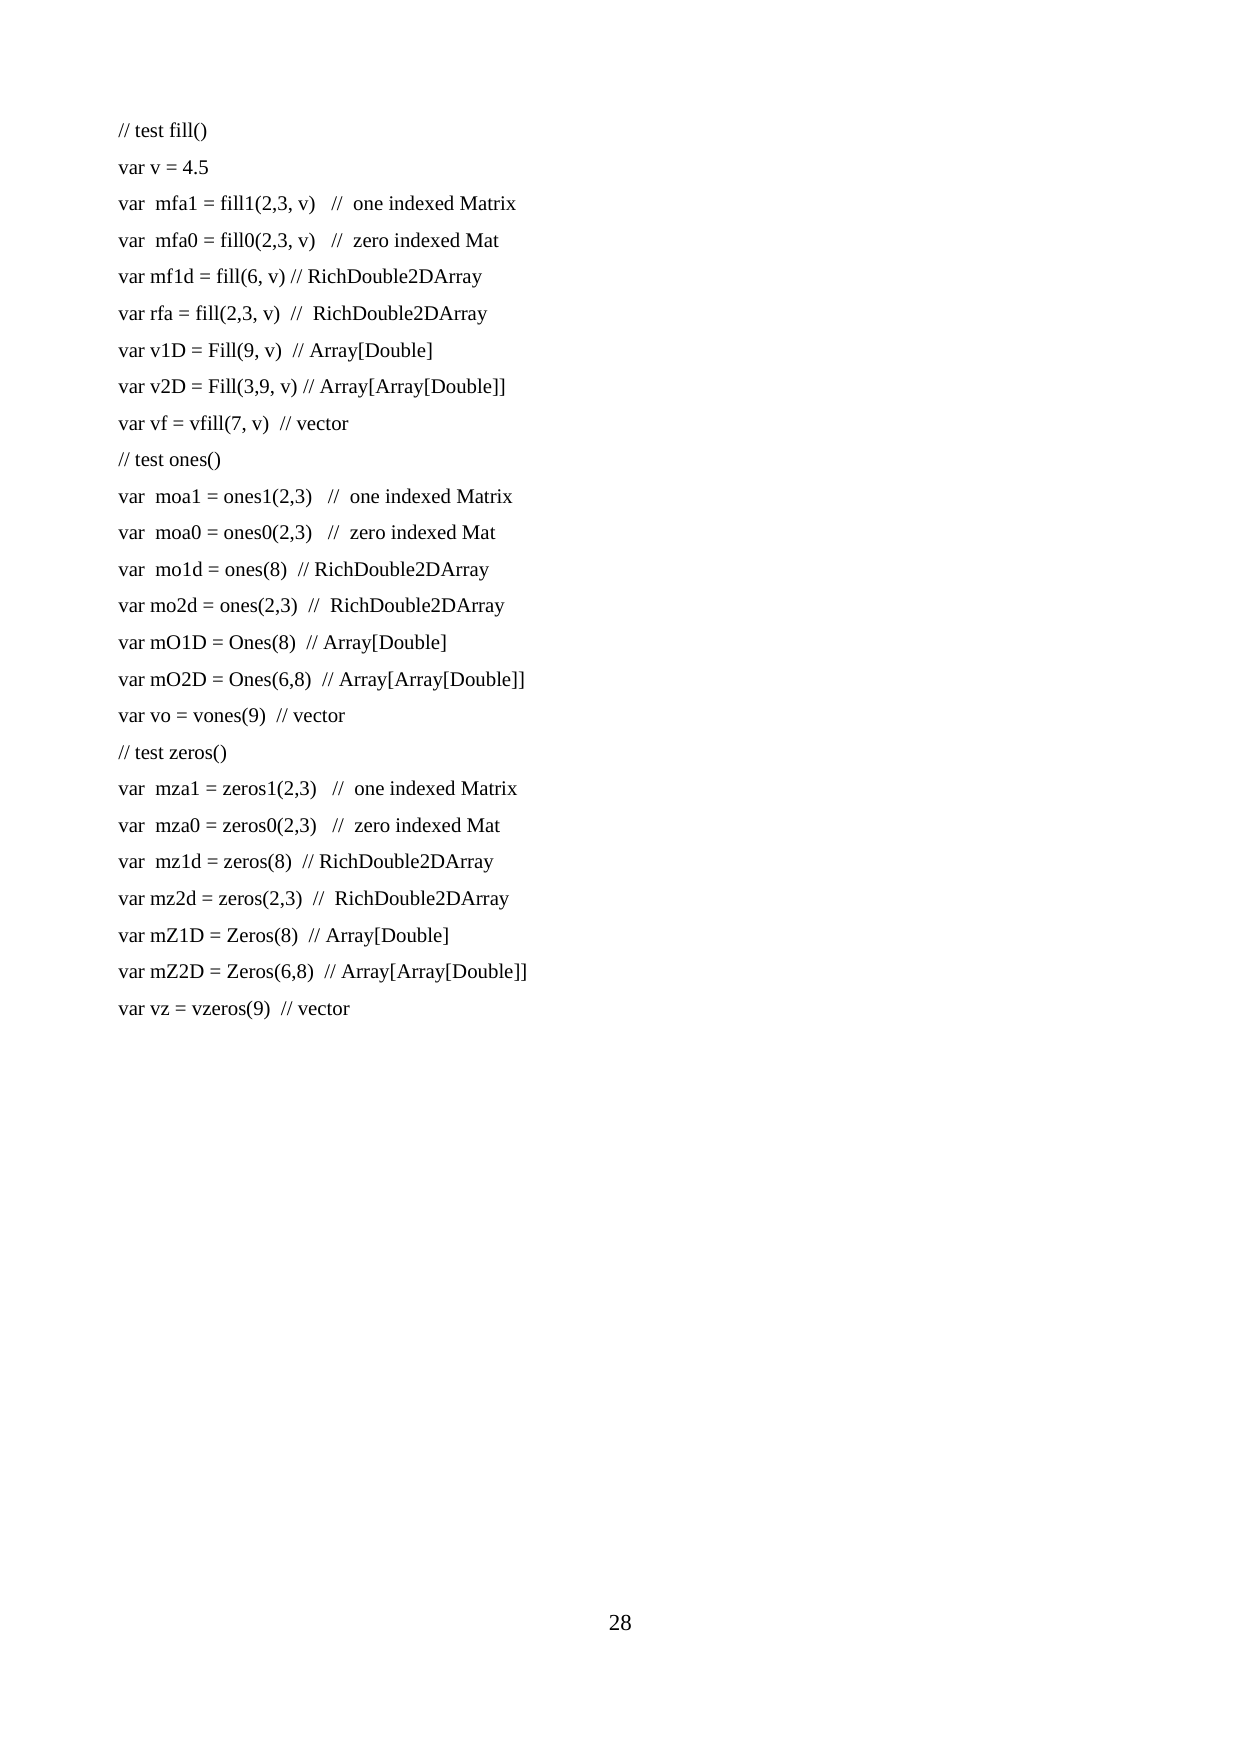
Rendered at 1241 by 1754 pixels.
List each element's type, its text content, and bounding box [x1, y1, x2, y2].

text var mo1d = ones(8) // RichDouble2DArray [118, 557, 1122, 581]
text var moa1 = ones1(2,3) // one indexed Matrix [118, 484, 1122, 508]
text var mza0 = zeros0(2,3) // zero indexed Mat [118, 813, 1122, 837]
text var mfa0 = fill0(2,3, v) // zero indexed Mat [118, 228, 1122, 252]
text var mza1 = zeros1(2,3) // one indexed Matrix [118, 776, 1122, 800]
text // test zeros() [118, 740, 1122, 764]
text var v2D = Fill(3,9, v) // Array[Array[Double]] [118, 374, 1122, 398]
text var v = 4.5 [118, 155, 1122, 179]
text var moa0 = ones0(2,3) // zero indexed Mat [118, 520, 1122, 544]
text var vz = vzeros(9) // vector [118, 996, 1122, 1020]
text var mO2D = Ones(6,8) // Array[Array[Double]] [118, 667, 1122, 691]
text var mO1D = Ones(8) // Array[Double] [118, 630, 1122, 654]
text var mz1d = zeros(8) // RichDouble2DArray [118, 849, 1122, 873]
text var mZ2D = Zeros(6,8) // Array[Array[Double]] [118, 959, 1122, 983]
text var mf1d = fill(6, v) // RichDouble2DArray [118, 264, 1122, 288]
text var mfa1 = fill1(2,3, v) // one indexed Matrix [118, 191, 1122, 215]
text // test fill() [118, 118, 1122, 142]
text var vf = vfill(7, v) // vector [118, 411, 1122, 435]
text // test ones() [118, 447, 1122, 471]
text var rfa = fill(2,3, v) // RichDouble2DArray [118, 301, 1122, 325]
text var v1D = Fill(9, v) // Array[Double] [118, 337, 1122, 362]
text var vo = vones(9) // vector [118, 703, 1122, 727]
text var mz2d = zeros(2,3) // RichDouble2DArray [118, 886, 1122, 910]
text var mo2d = ones(2,3) // RichDouble2DArray [118, 593, 1122, 617]
text var mZ1D = Zeros(8) // Array[Double] [118, 922, 1122, 947]
